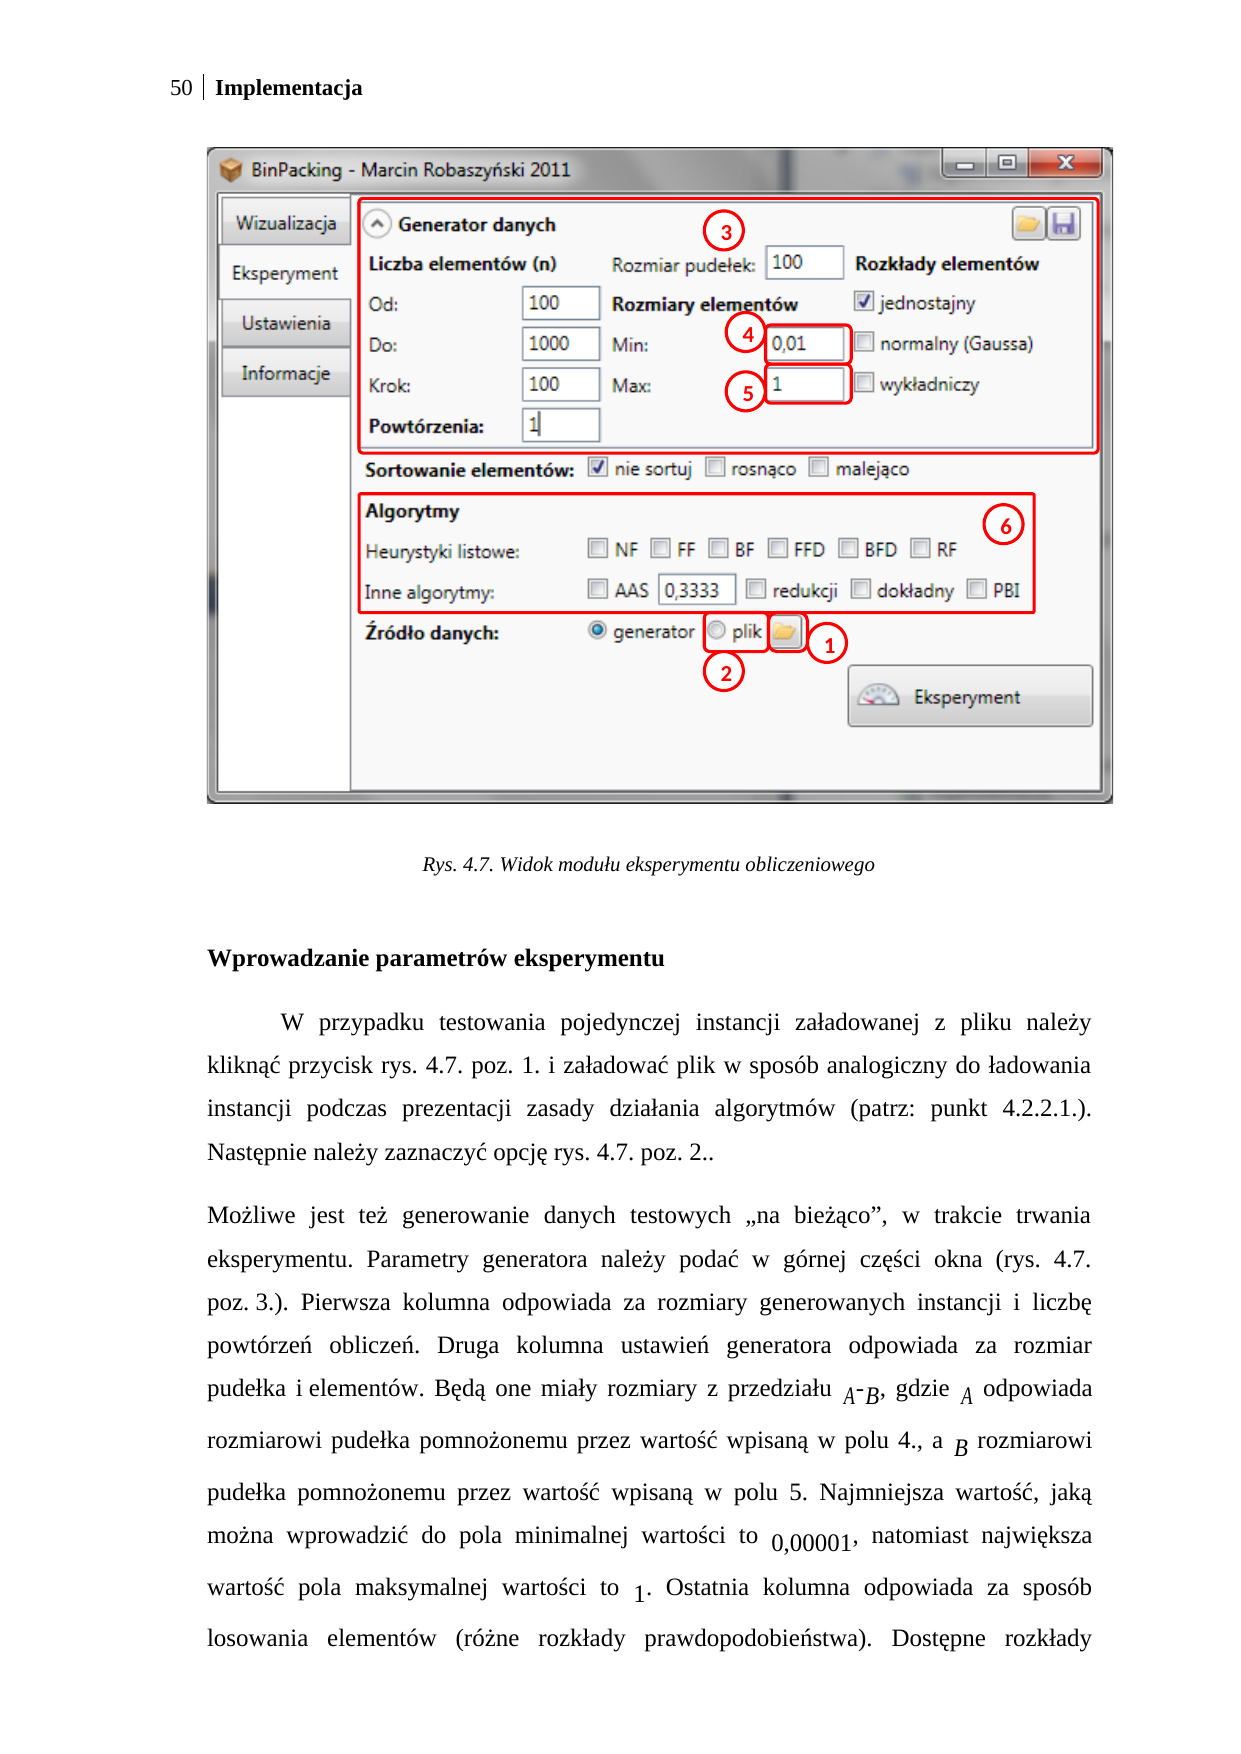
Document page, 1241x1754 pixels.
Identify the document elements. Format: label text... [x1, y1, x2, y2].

text Rys. 4.7. Widok modułu eksperymentu obliczeniowego [207, 852, 1092, 876]
text Możliwe jest też generowanie danych testowych „na bieżąco”, w trakcie trwania eksperymentu. Parametry generatora należy podać w górnej części okna (rys. 4.7. poz. 3.). Pierwsza kolumna odpowiada za rozmiary generowanych instancji i liczbę powtórzeń obliczeń. Druga kolumna ustawień generatora odpowiada za rozmiar pudełka i elementów. Będą one miały rozmiary z przedziału -, gdzie odpowiada rozmiarowi pudełka pomnożonemu przez wartość wpisaną w polu 4., a rozmiarowi pudełka pomnożonemu przez wartość wpisaną w polu 5. Najmniejsza wartość, jaką można wprowadzić do pola minimalnej wartości to , natomiast największa wartość pola maksymalnej wartości to . Ostatnia kolumna odpowiada za sposób losowania elementów (różne rozkłady prawdopodobieństwa). Dostępne rozkłady [207, 1201, 1092, 1652]
text W przypadku testowania pojedynczej instancji załadowanej z pliku należy kliknąć przycisk rys. 4.7. poz. 1. i załadować plik w sposób analogiczny do ładowania instancji podczas prezentacji zasady działania algorytmów (patrz: punkt 4.2.2.1.). Następnie należy zaznaczyć opcję rys. 4.7. poz. 2.. [207, 1007, 1092, 1165]
text Wprowadzanie parametrów eksperymentu [207, 943, 1092, 972]
